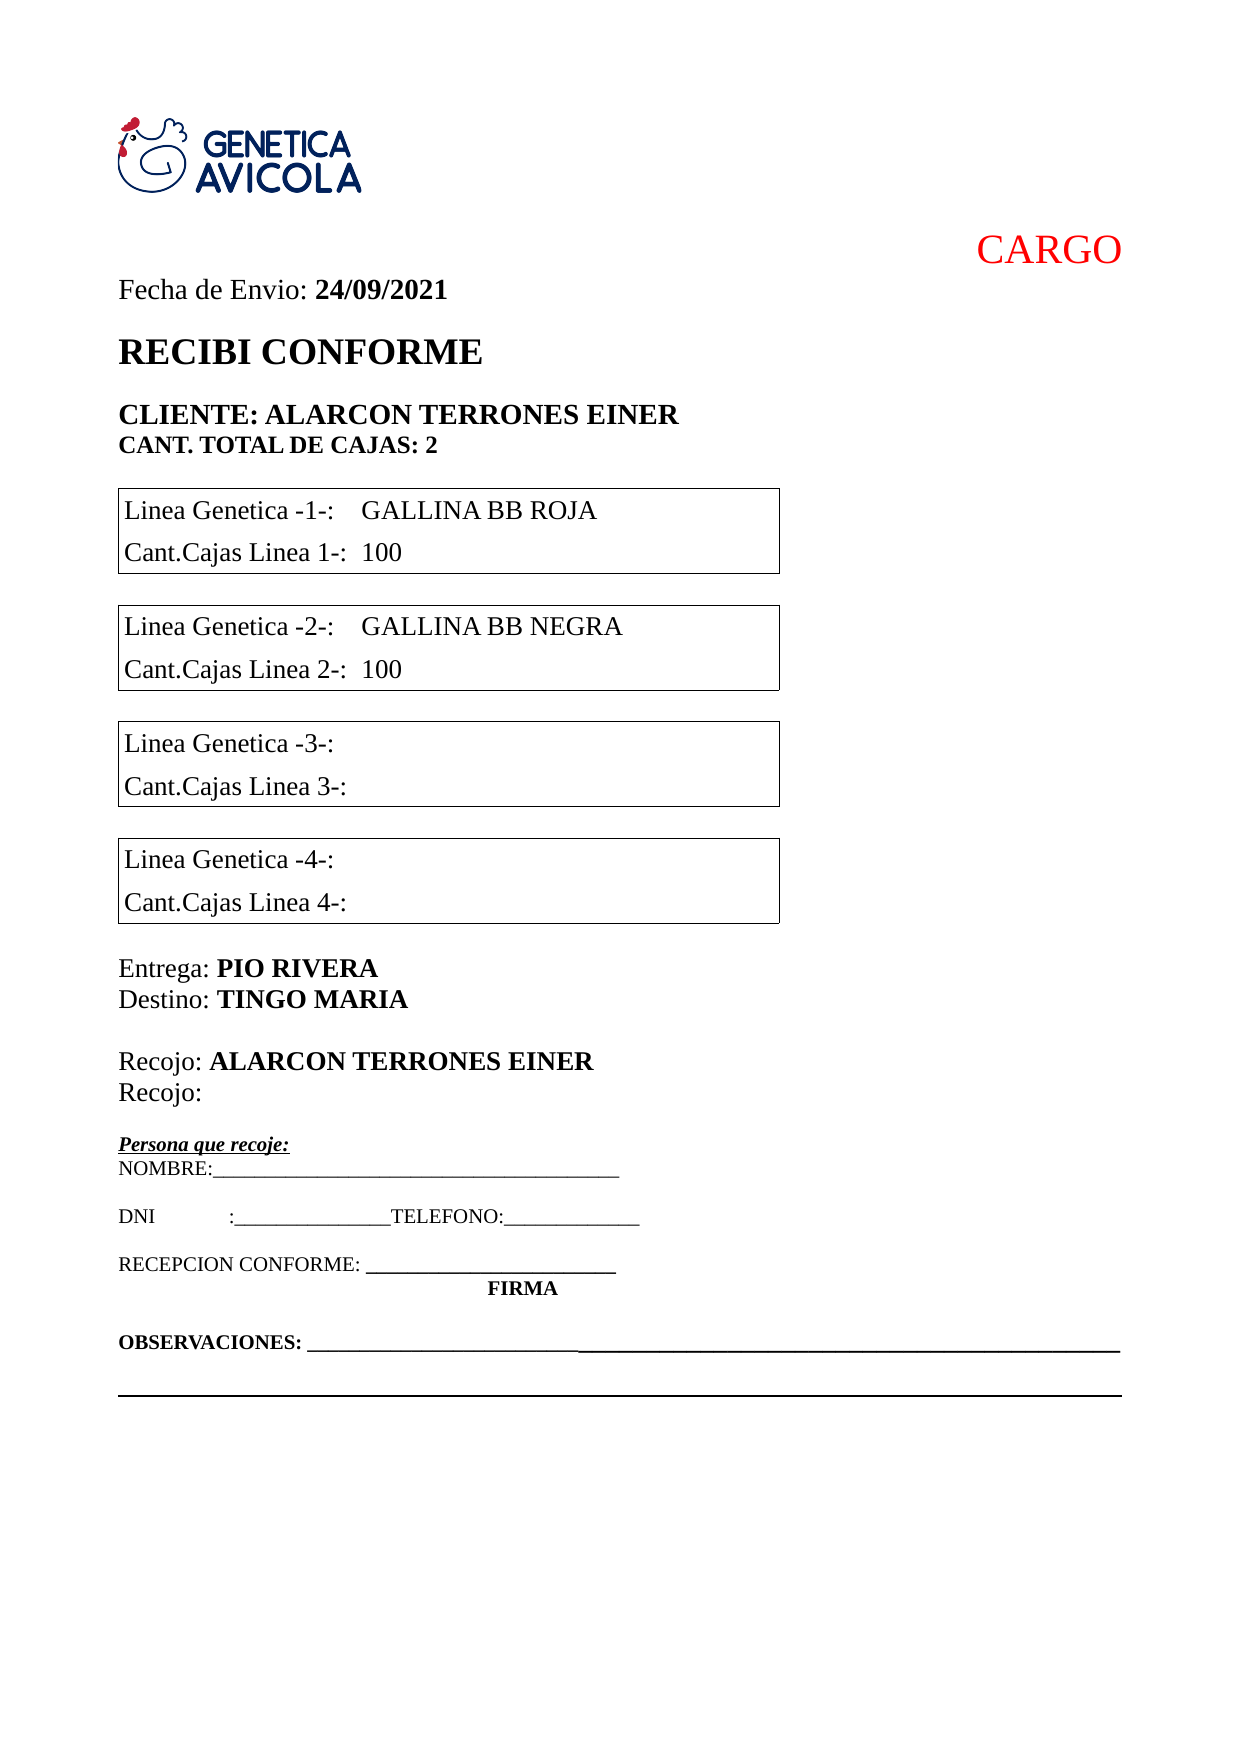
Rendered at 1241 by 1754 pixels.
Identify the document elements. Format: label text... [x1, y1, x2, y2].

text OBSERVACIONES: __________________________________________________________________ [118, 1324, 1122, 1355]
table_cell Cant.Cajas Linea 2-: [119, 647, 356, 690]
table_cell [118, 691, 356, 721]
table_cell Cant.Cajas Linea 1-: [119, 531, 356, 573]
text DNI :_______________TELEFONO:_____________ [118, 1204, 1122, 1228]
table_cell [356, 839, 779, 880]
text Recojo: ALARCON TERRONES EINER [118, 1045, 1122, 1076]
text Destino: TINGO MARIA [118, 983, 1122, 1014]
table_cell [356, 764, 779, 806]
table_cell [356, 691, 779, 721]
table_cell Cant.Cajas Linea 3-: [119, 764, 356, 806]
text Recojo: [118, 1076, 1122, 1108]
table_cell Linea Genetica -2-: [119, 606, 356, 647]
text Entrega: PIO RIVERA [118, 952, 1122, 983]
table_cell [118, 807, 356, 838]
table_cell 100 [356, 531, 779, 573]
table_cell GALLINA BB NEGRA [356, 606, 779, 647]
text Fecha de Envio: 24/09/2021 [118, 272, 1122, 306]
text CLIENTE: ALARCON TERRONES EINER [118, 397, 1122, 431]
table_cell [356, 574, 779, 604]
text FIRMA [118, 1276, 1122, 1300]
table_cell Linea Genetica -4-: [119, 839, 356, 880]
text CARGO [118, 224, 1122, 272]
table_cell Linea Genetica -3-: [119, 722, 356, 764]
table_cell [118, 574, 356, 604]
text Persona que recoje: [118, 1132, 1122, 1156]
text NOMBRE:_______________________________________ [118, 1156, 1122, 1180]
text RECIBI CONFORME [118, 330, 1122, 373]
text CANT. TOTAL DE CAJAS: 2 [118, 431, 1122, 459]
table_cell 100 [356, 647, 779, 690]
table_cell [356, 722, 779, 764]
table_header GALLINA BB ROJA [356, 489, 779, 531]
table_cell [356, 880, 779, 923]
table_cell [356, 807, 779, 838]
table_cell Cant.Cajas Linea 4-: [119, 880, 356, 923]
table_header Linea Genetica -1-: [119, 489, 356, 531]
picture [117, 117, 362, 193]
text RECEPCION CONFORME: ________________________ [118, 1252, 1122, 1276]
